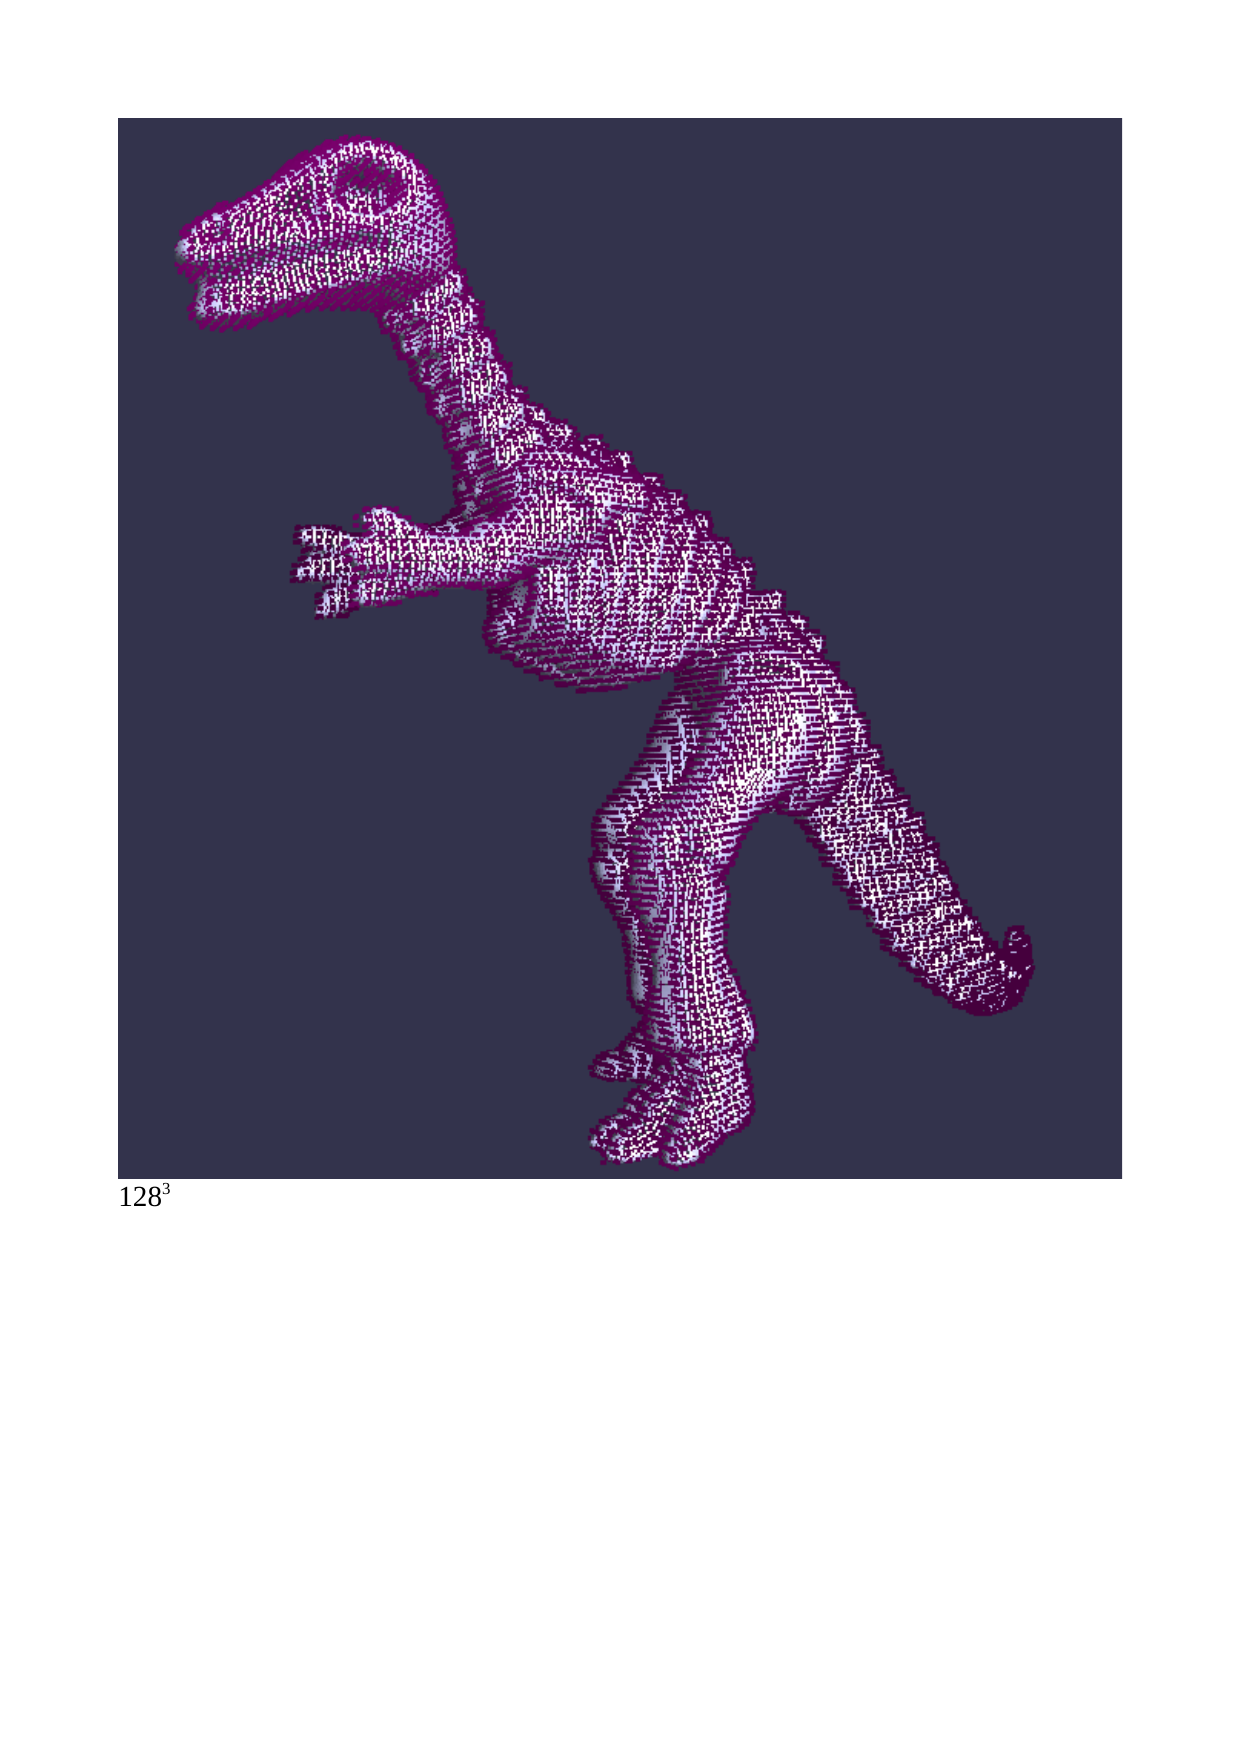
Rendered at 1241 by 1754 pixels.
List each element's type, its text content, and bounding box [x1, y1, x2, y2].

picture [118, 118, 1123, 1179]
text 1283 [118, 1179, 1122, 1212]
